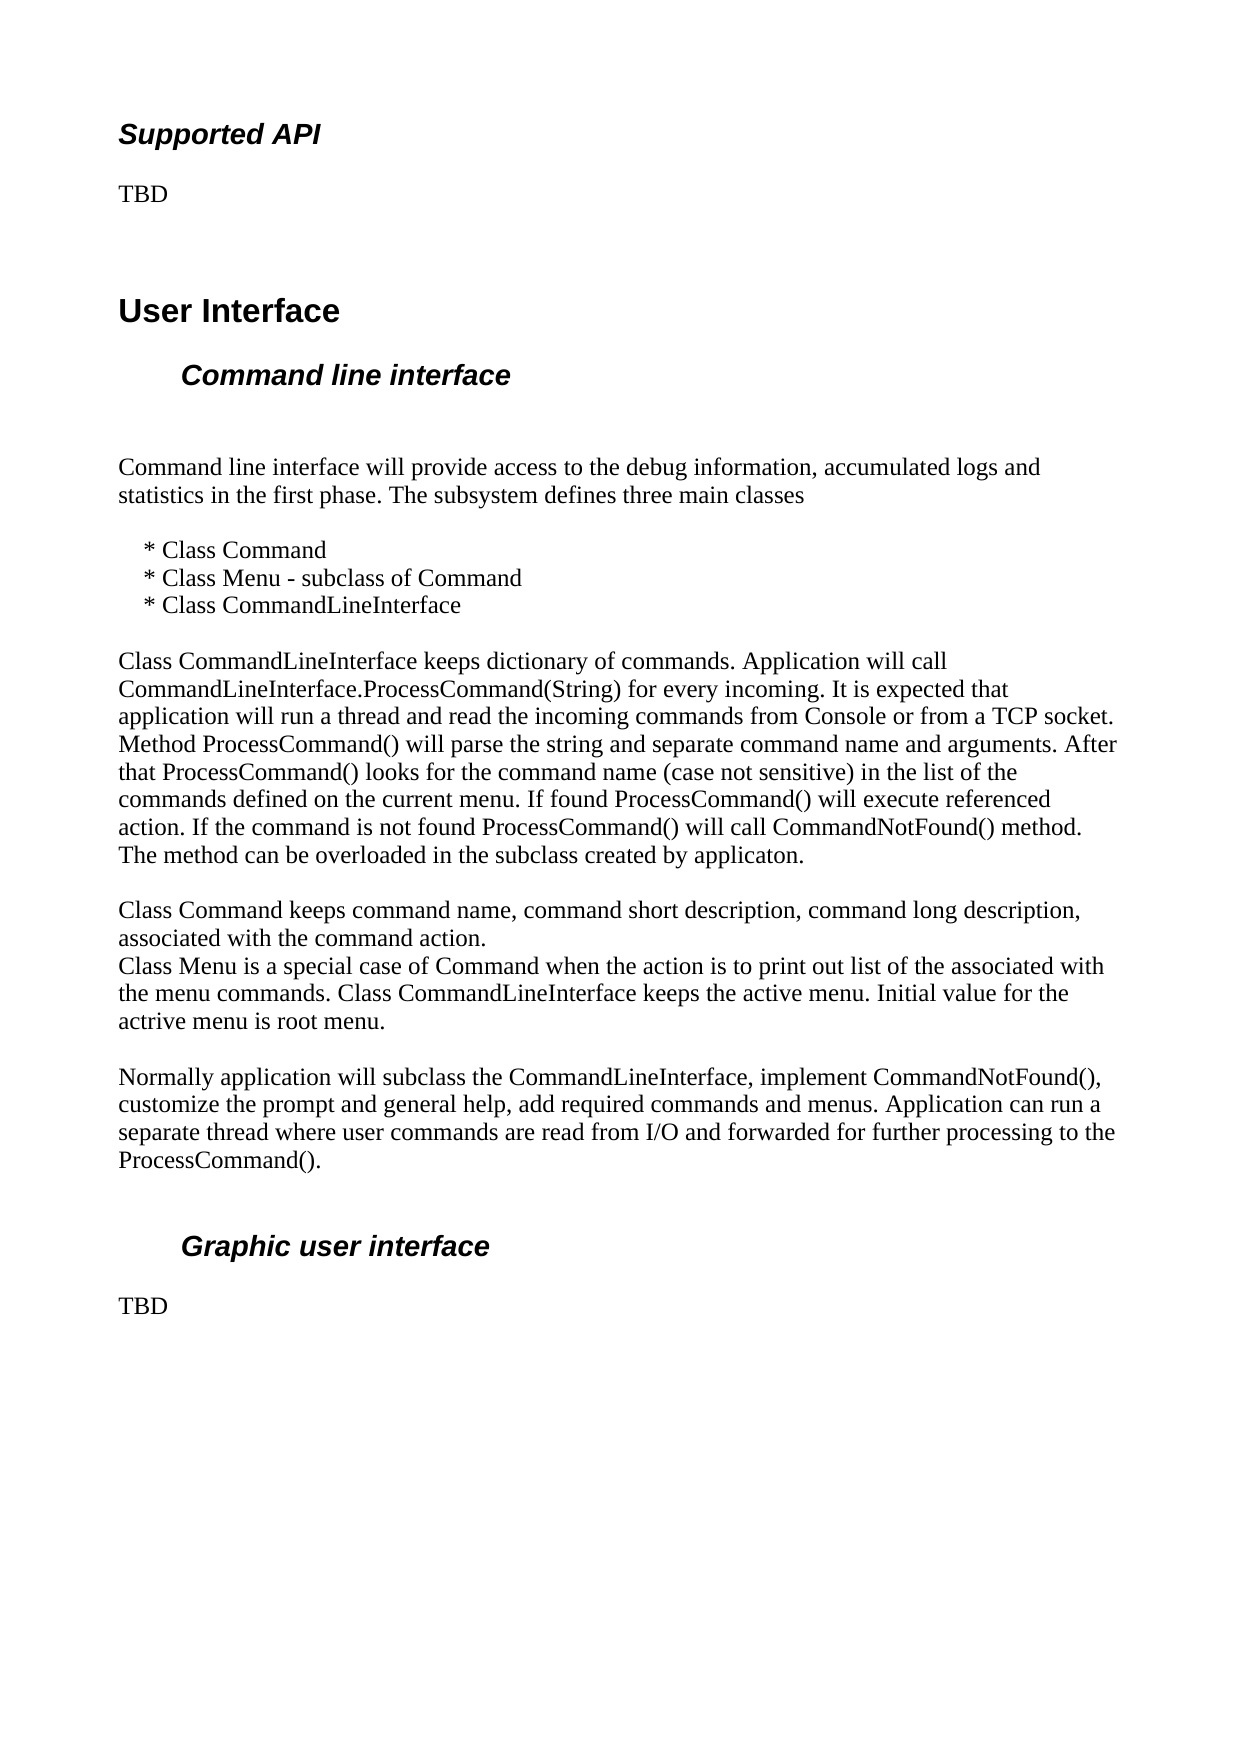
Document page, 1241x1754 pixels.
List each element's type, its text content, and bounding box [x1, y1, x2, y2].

text Command line interface will provide access to the debug information, accumulated logs and statistics in the first phase. The subsystem defines three main classes * Class Command * Class Menu - subclass of Command * Class CommandLineInterface Class CommandLineInterface keeps dictionary of commands. Application will call CommandLineInterface.ProcessCommand(String) for every incoming. It is expected that application will run a thread and read the incoming commands from Console or from a TCP socket. Method ProcessCommand() will parse the string and separate command name and arguments. After that ProcessCommand() looks for the command name (case not sensitive) in the list of the commands defined on the current menu. If found ProcessCommand() will execute referenced action. If the command is not found ProcessCommand() will call CommandNotFound() method. The method can be overloaded in the subclass created by applicaton. Class Command keeps command name, command short description, command long description, associated with the command action. Class Menu is a special case of Command when the action is to print out list of the associated with the menu commands. Class CommandLineInterface keeps the active menu. Initial value for the actrive menu is root menu. Normally application will subclass the CommandLineInterface, implement CommandNotFound(), customize the prompt and general help, add required commands and menus. Application can run a separate thread where user commands are read from I/O and forwarded for further processing to the ProcessCommand(). [118, 453, 1122, 1201]
subtitle Graphic user interface [181, 1230, 1122, 1263]
text TBD [118, 180, 1122, 263]
text TBD [118, 1292, 1122, 1347]
subtitle Command line interface [181, 359, 1122, 424]
subtitle User Interface [118, 292, 1122, 329]
subtitle Supported API [118, 118, 1122, 151]
